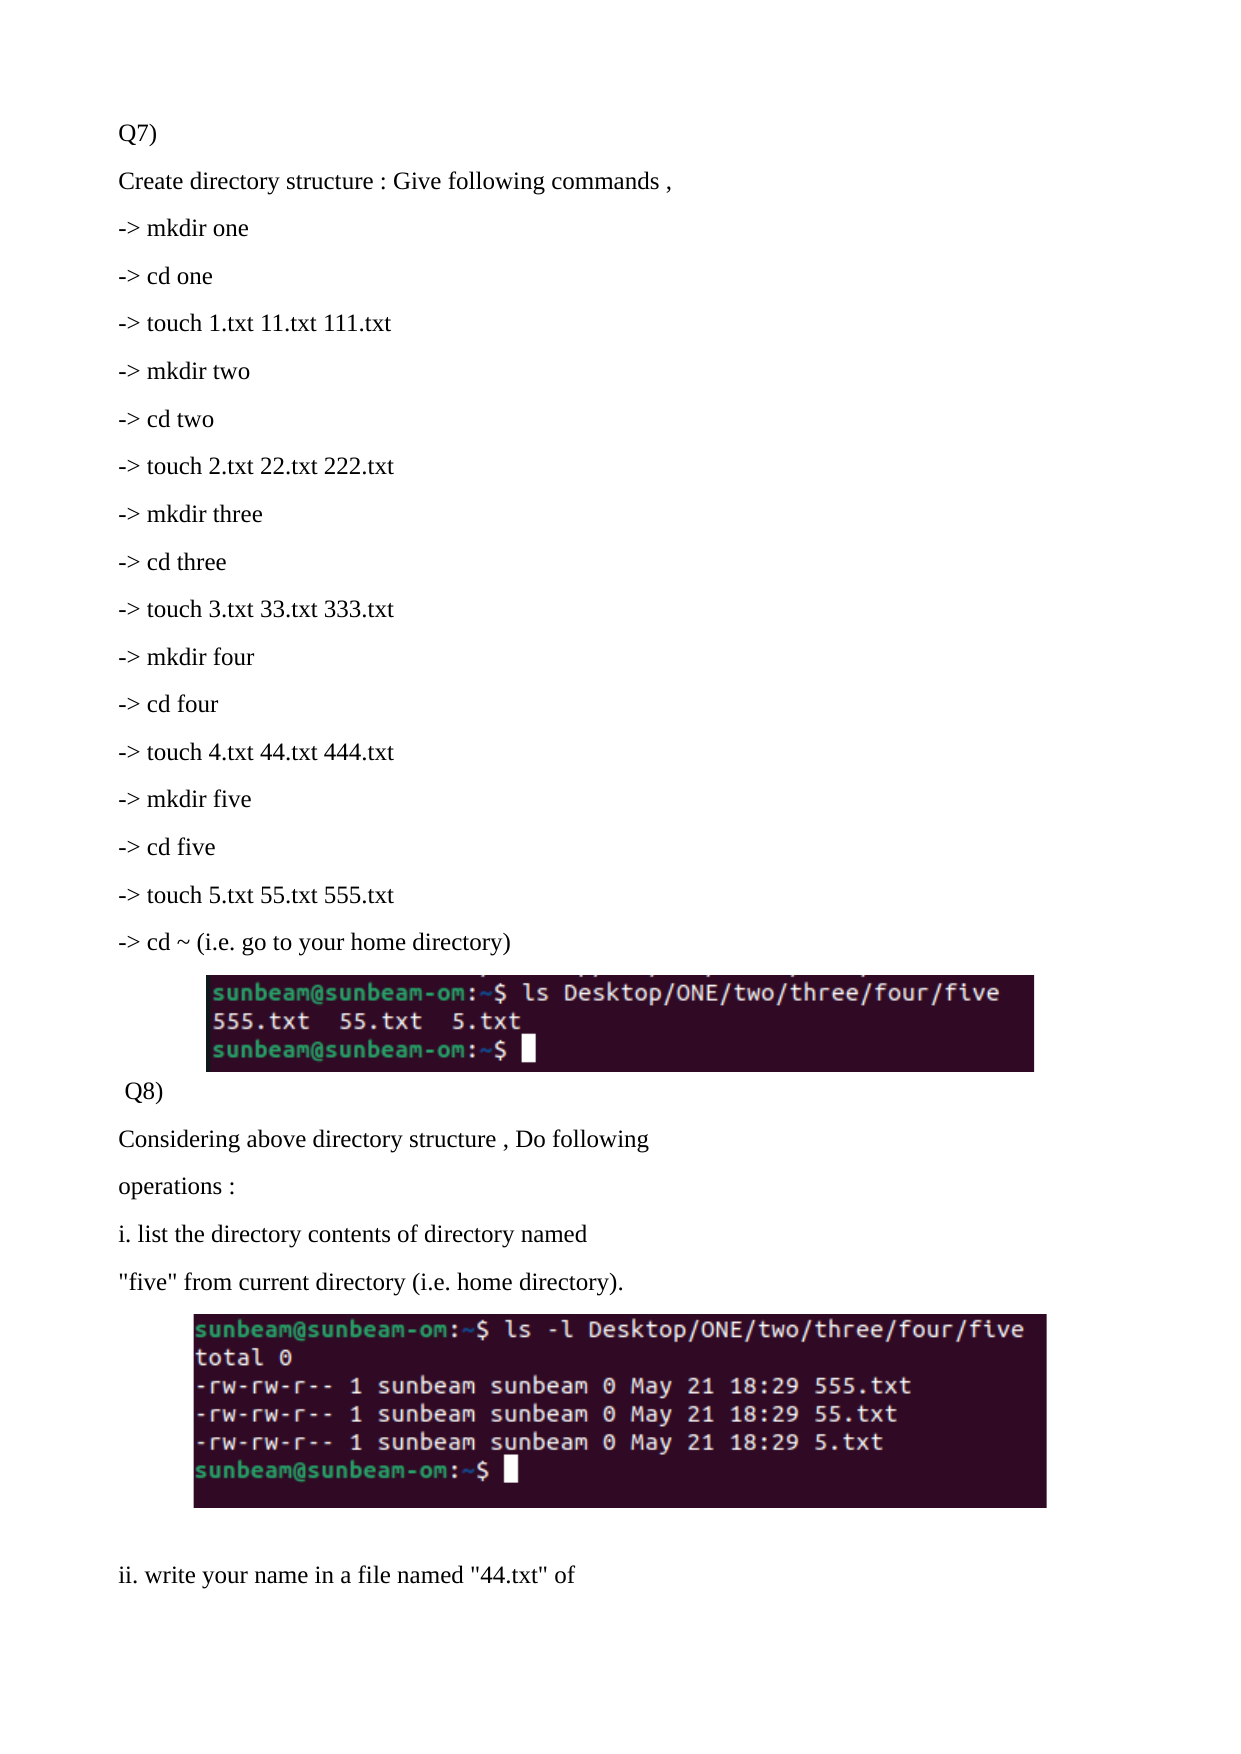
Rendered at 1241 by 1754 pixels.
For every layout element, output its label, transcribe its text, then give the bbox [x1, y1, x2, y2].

text i. list the directory contents of directory named [118, 1219, 1122, 1248]
text -> mkdir two [118, 356, 1122, 385]
text Considering above directory structure , Do following [118, 1124, 1122, 1152]
text "five" from current directory (i.e. home directory). [118, 1267, 1122, 1295]
text Q7) [118, 118, 1122, 147]
text -> cd four [118, 689, 1122, 718]
text -> mkdir five [118, 784, 1122, 813]
picture [206, 975, 1035, 1072]
text -> touch 3.txt 33.txt 333.txt [118, 594, 1122, 623]
text ii. write your name in a file named "44.txt" of [118, 1560, 1122, 1588]
picture [193, 1314, 1047, 1508]
text -> cd five [118, 832, 1122, 861]
text -> mkdir one [118, 213, 1122, 242]
text -> cd two [118, 404, 1122, 432]
text operations : [118, 1171, 1122, 1200]
text -> cd three [118, 547, 1122, 575]
text -> mkdir four [118, 642, 1122, 671]
text -> touch 1.txt 11.txt 111.txt [118, 308, 1122, 337]
text -> touch 5.txt 55.txt 555.txt [118, 880, 1122, 908]
text -> cd ~ (i.e. go to your home directory) [118, 927, 1122, 956]
text -> touch 4.txt 44.txt 444.txt [118, 737, 1122, 766]
text -> mkdir three [118, 499, 1122, 528]
text -> cd one [118, 261, 1122, 290]
text -> touch 2.txt 22.txt 222.txt [118, 451, 1122, 480]
text Q8) [118, 975, 1122, 1105]
text Create directory structure : Give following commands , [118, 166, 1122, 194]
